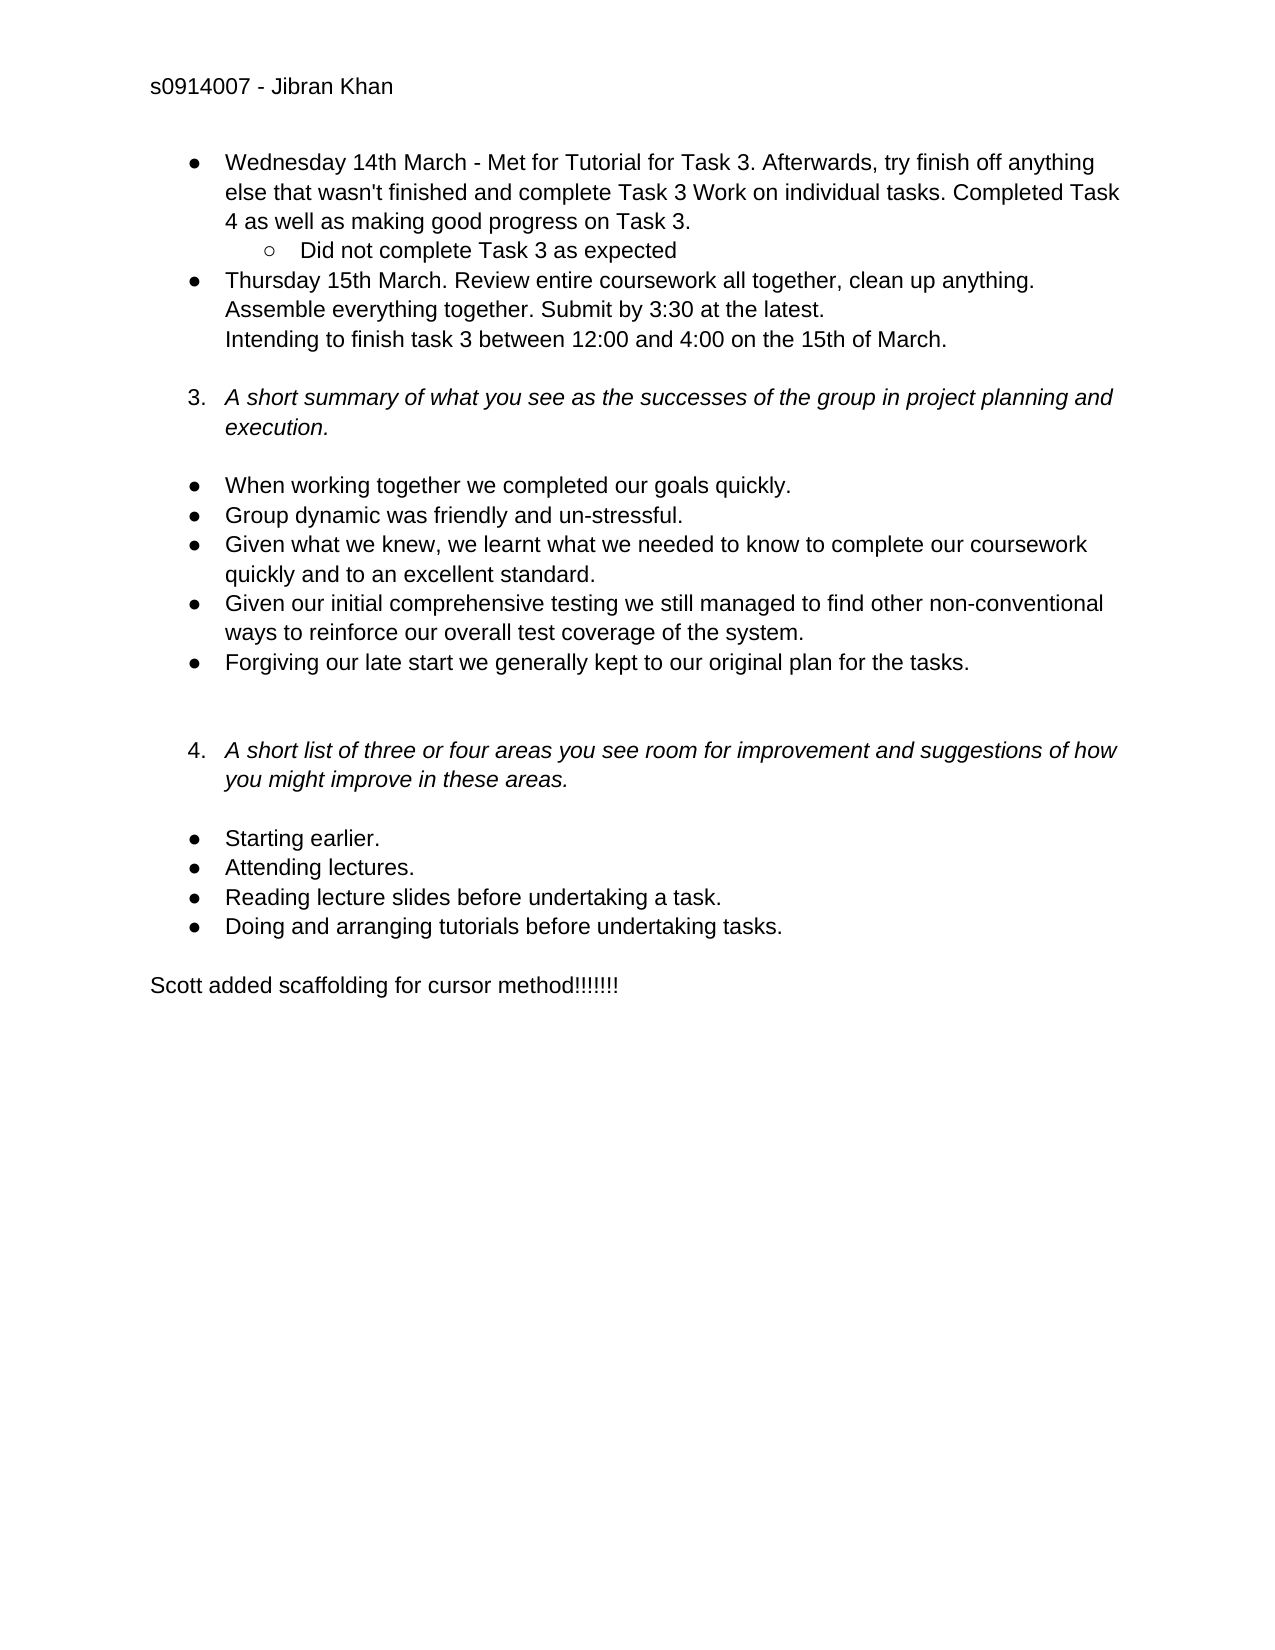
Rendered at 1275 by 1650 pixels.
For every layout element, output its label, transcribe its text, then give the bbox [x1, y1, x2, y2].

text Scott added scaffolding for cursor method!!!!!!! [150, 972, 1125, 998]
list Doing and arranging tutorials before undertaking tasks. [187, 914, 1125, 939]
list A short list of three or four areas you see room for improvement and suggestions of how you might improve in these areas. [187, 737, 1125, 792]
list Given our initial comprehensive testing we still managed to find other non-conventional ways to reinforce our overall test coverage of the system. [187, 591, 1125, 646]
list Attending lectures. [187, 855, 1125, 881]
list Reading lecture slides before undertaking a task. [187, 884, 1125, 910]
list When working together we completed our goals quickly. [187, 473, 1125, 499]
list Thursday 15th March. Review entire coursework all together, clean up anything. Assemble everything together. Submit by 3:30 at the latest. [187, 267, 1125, 322]
list A short summary of what you see as the successes of the group in project planning and execution. [187, 385, 1125, 440]
list Did not complete Task 3 as expected [262, 238, 1125, 264]
list Group dynamic was friendly and un-stressful. [187, 502, 1125, 528]
text Intending to finish task 3 between 12:00 and 4:00 on the 15th of March. [150, 326, 1125, 352]
list Forgiving our late start we generally kept to our original plan for the tasks. [187, 649, 1125, 675]
list Given what we knew, we learnt what we needed to know to complete our coursework quickly and to an excellent standard. [187, 532, 1125, 587]
list Wednesday 14th March - Met for Tutorial for Task 3. Afterwards, try finish off anything else that wasn't finished and complete Task 3 Work on individual tasks. Completed Task 4 as well as making good progress on Task 3. [187, 150, 1125, 234]
list Starting earlier. [187, 826, 1125, 851]
